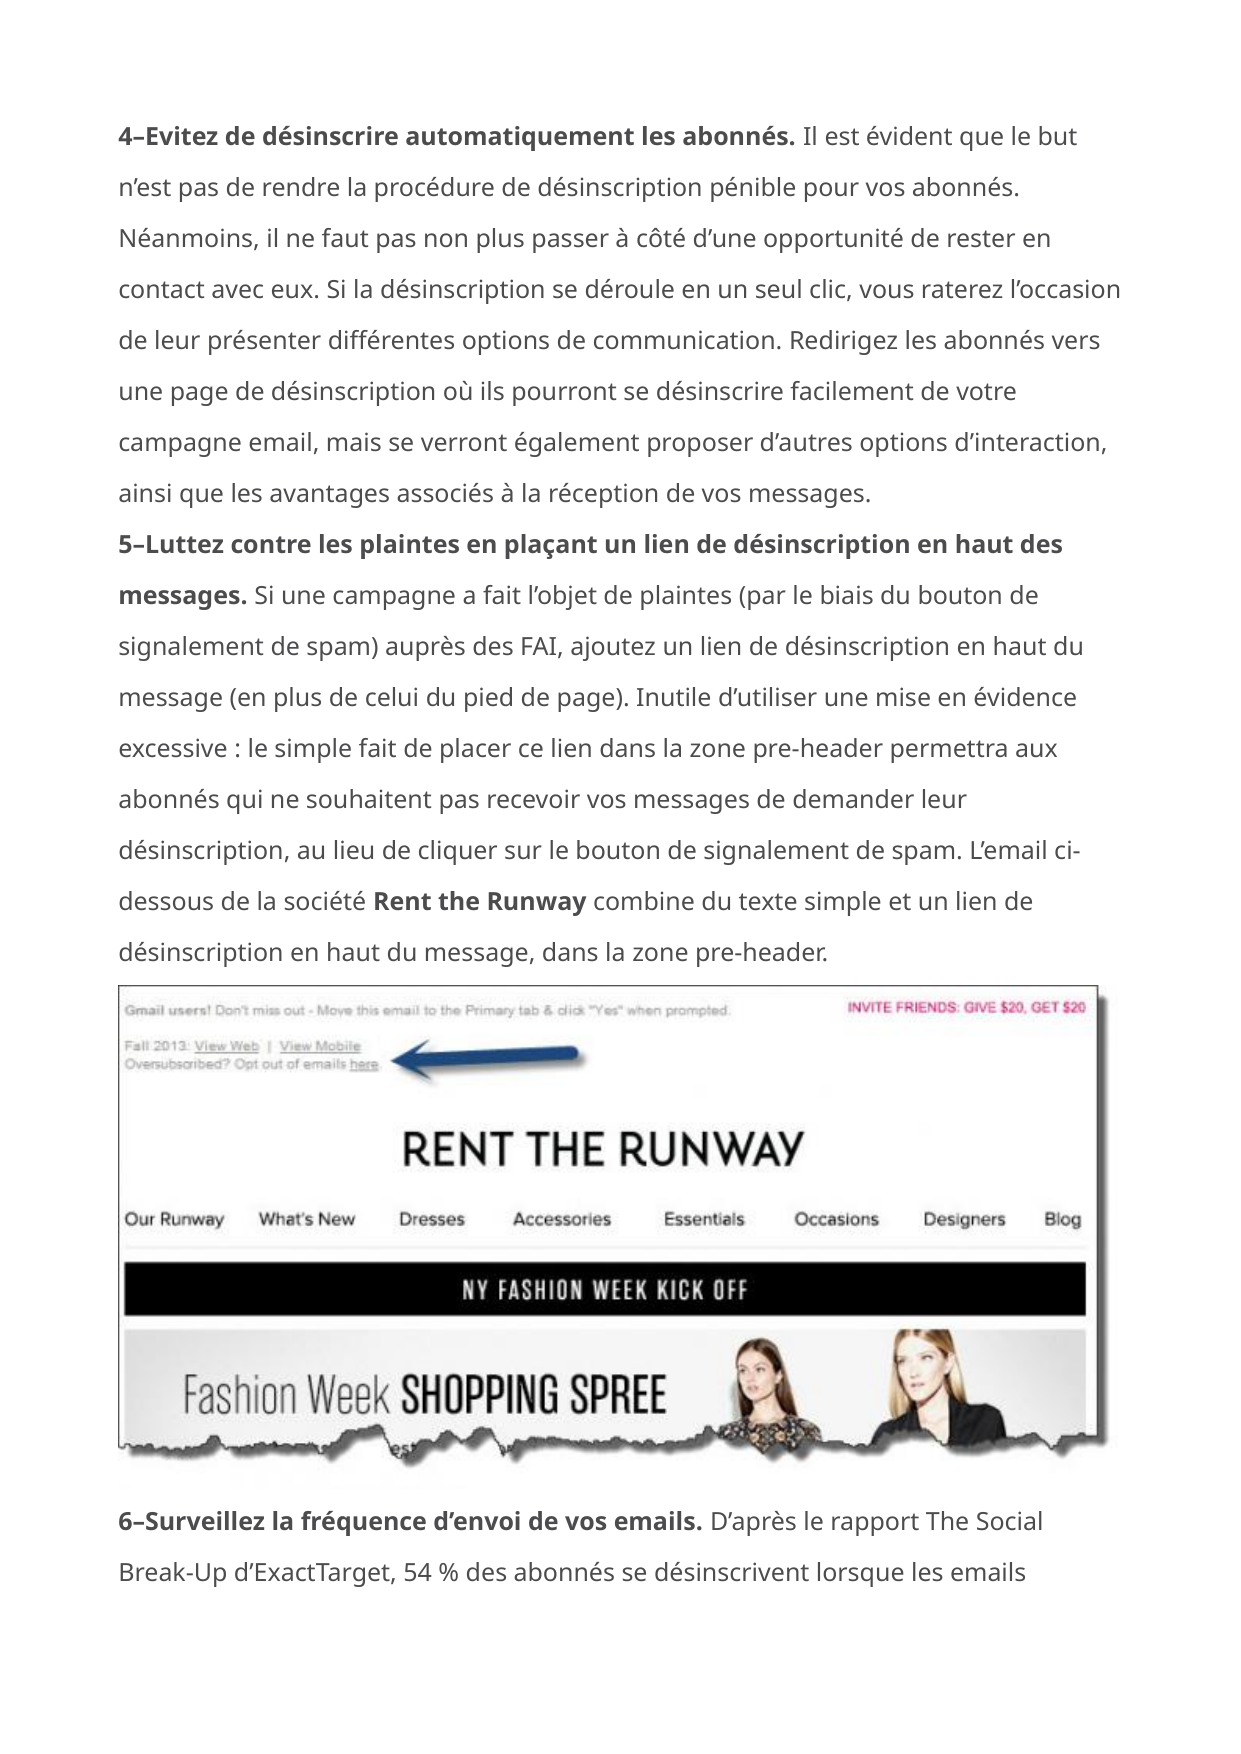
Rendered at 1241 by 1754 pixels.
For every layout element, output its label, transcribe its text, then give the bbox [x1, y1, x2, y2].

text 4–Evitez de désinscrire automatiquement les abonnés. Il est évident que le but n’est pas de rendre la procédure de désinscription pénible pour vos abonnés. Néanmoins, il ne faut pas non plus passer à côté d’une opportunité de rester en contact avec eux. Si la désinscription se déroule en un seul clic, vous raterez l’occasion de leur présenter différentes options de communication. Redirigez les abonnés vers une page de désinscription où ils pourront se désinscrire facilement de votre campagne email, mais se verront également proposer d’autres options d’interaction, ainsi que les avantages associés à la réception de vos messages. [118, 118, 1122, 509]
picture [118, 985, 1119, 1489]
text 5–Luttez contre les plaintes en plaçant un lien de désinscription en haut des messages. Si une campagne a fait l’objet de plaintes (par le biais du bouton de signalement de spam) auprès des FAI, ajoutez un lien de désinscription en haut du message (en plus de celui du pied de page). Inutile d’utiliser une mise en évidence excessive : le simple fait de placer ce lien dans la zone pre-header permettra aux abonnés qui ne souhaitent pas recevoir vos messages de demander leur désinscription, au lieu de cliquer sur le bouton de signalement de spam. L’email ci-dessous de la société Rent the Runway combine du texte simple et un lien de désinscription en haut du message, dans la zone pre-header. [118, 526, 1122, 969]
text 6–Surveillez la fréquence d’envoi de vos emails. D’après le rapport The Social Break-Up d’ExactTarget, 54 % des abonnés se désinscrivent lorsque les emails [118, 1503, 1122, 1588]
